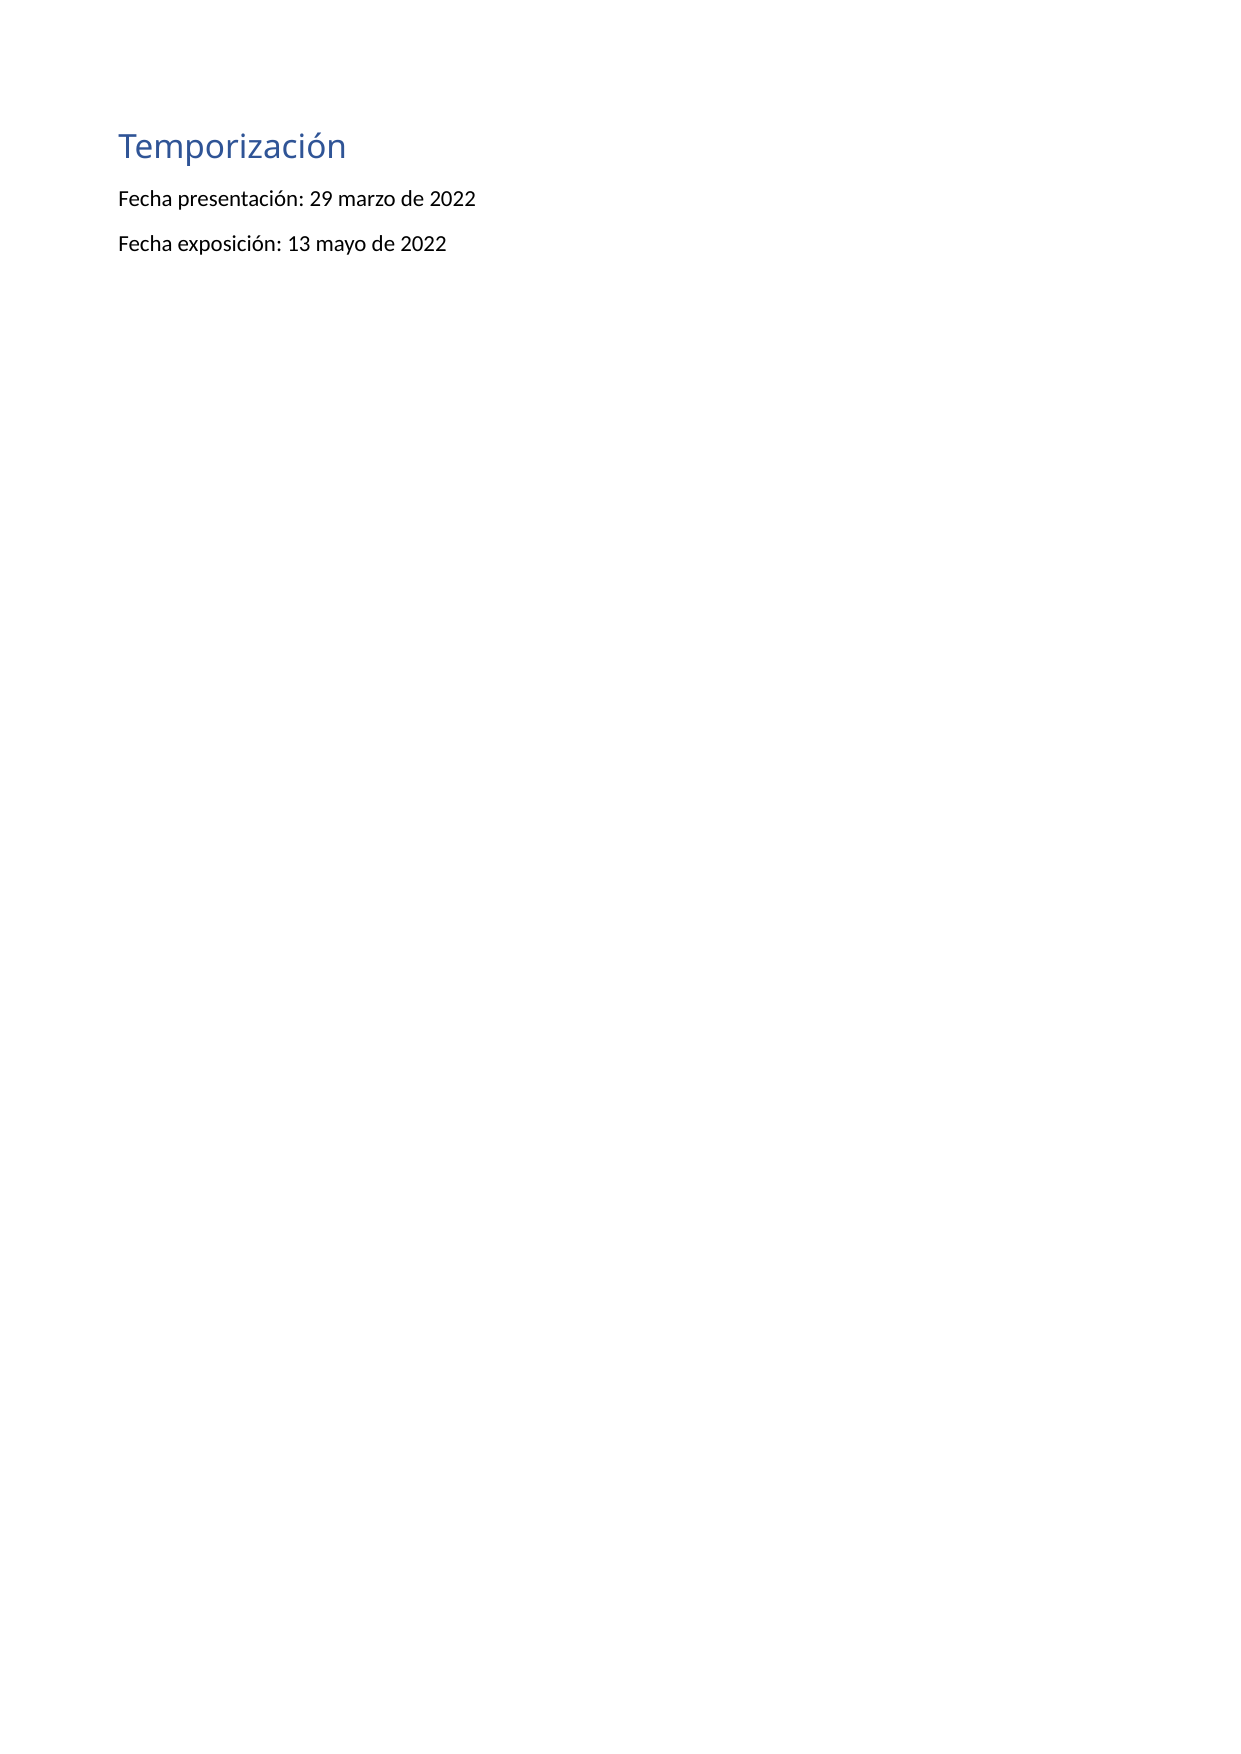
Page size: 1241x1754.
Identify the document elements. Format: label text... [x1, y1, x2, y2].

text Fecha presentación: 29 marzo de 2022 [118, 183, 1122, 212]
text Temporización [118, 118, 1122, 168]
text Fecha exposición: 13 mayo de 2022 [118, 227, 1122, 257]
